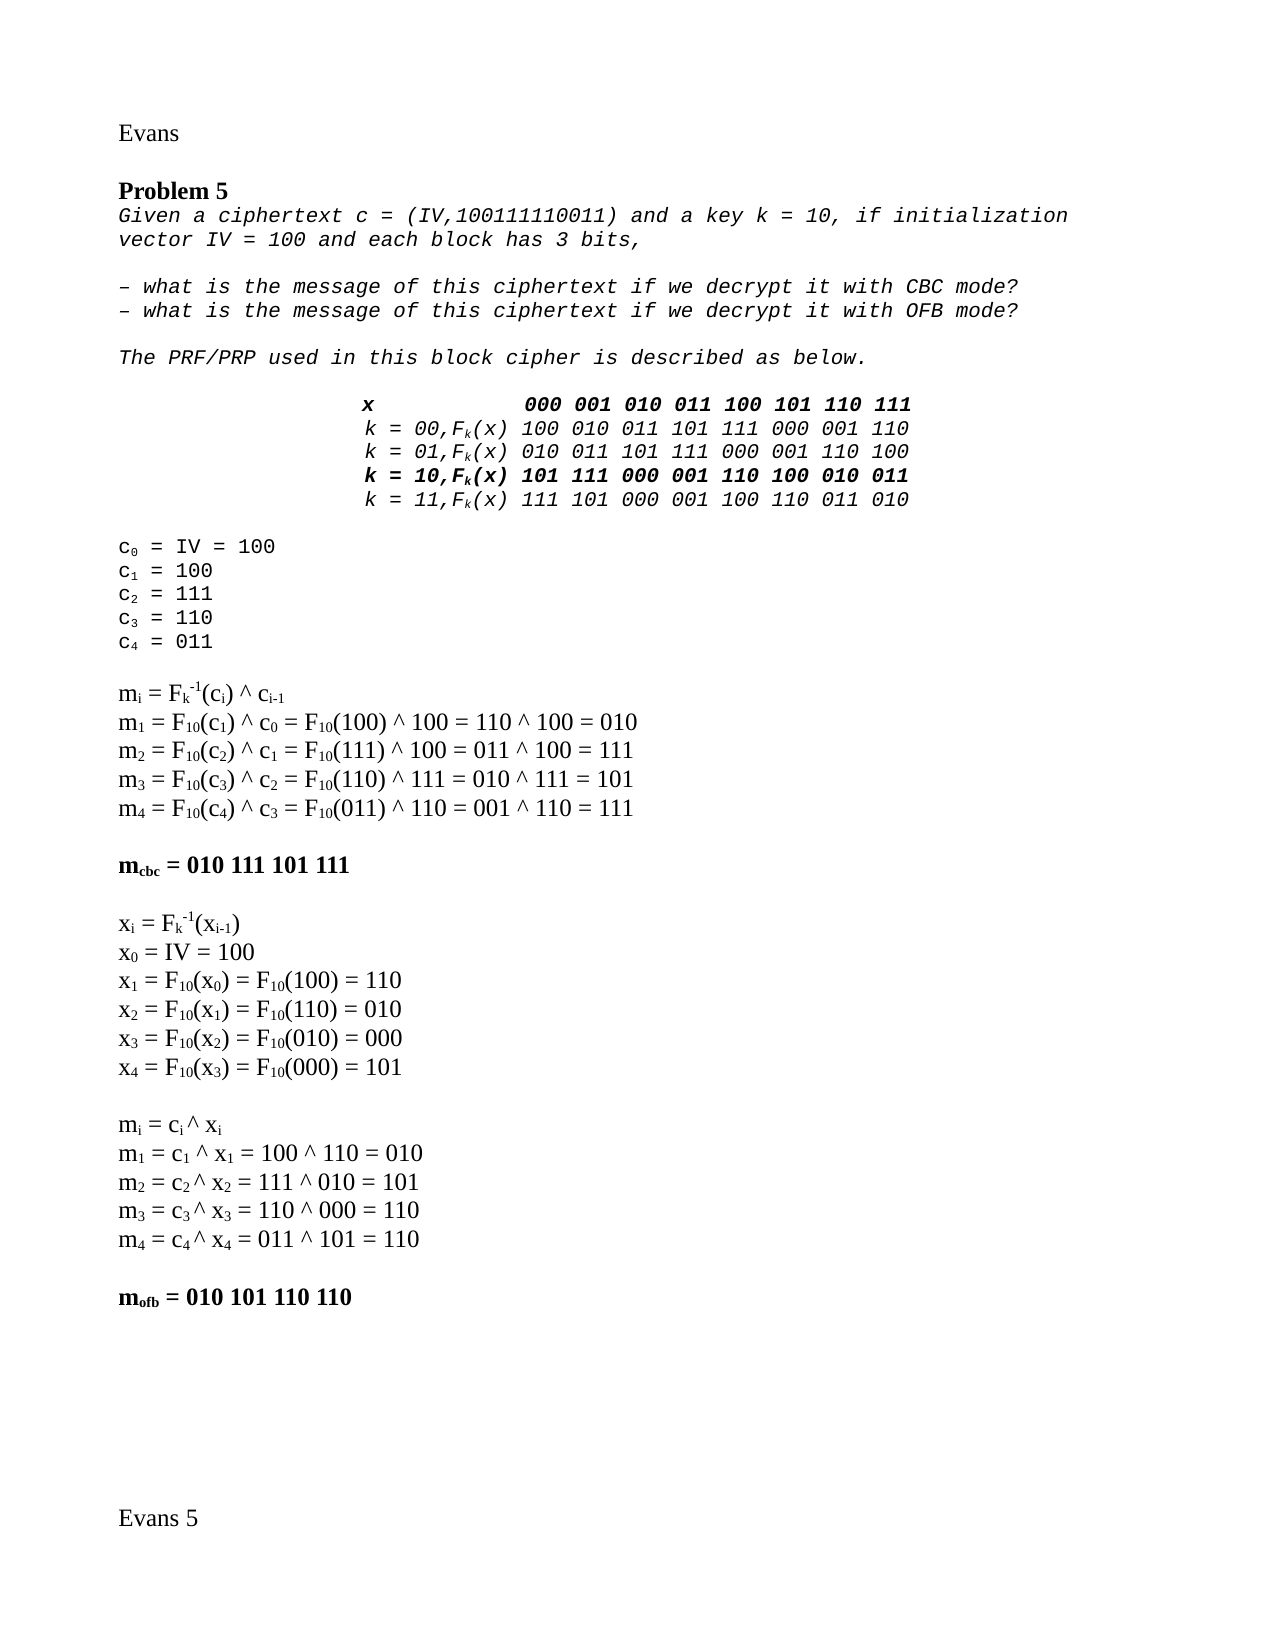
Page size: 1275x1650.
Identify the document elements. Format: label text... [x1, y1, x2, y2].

text m1 = F10(c1) ^ c0 = F10(100) ^ 100 = 110 ^ 100 = 010 [118, 707, 1157, 736]
text c2 = 111 [118, 583, 1157, 607]
text x2 = F10(x1) = F10(110) = 010 [118, 994, 1157, 1023]
text Problem 5 [118, 176, 1157, 205]
text – what is the message of this ciphertext if we decrypt it with CBC mode? [118, 276, 1157, 300]
text m4 = c4 ^ x4 = 011 ^ 101 = 110 [118, 1224, 1157, 1253]
text k = 00,Fk(x) 100 010 011 101 111 000 001 110 [118, 418, 1157, 442]
text x4 = F10(x3) = F10(000) = 101 [118, 1052, 1157, 1081]
text mofb = 010 101 110 110 [118, 1282, 1157, 1311]
text mcbc = 010 111 101 111 [118, 851, 1157, 879]
text x1 = F10(x0) = F10(100) = 110 [118, 966, 1157, 994]
text k = 10,Fk(x) 101 111 000 001 110 100 010 011 [118, 465, 1157, 489]
text m1 = c1 ^ x1 = 100 ^ 110 = 010 [118, 1138, 1157, 1167]
text m2 = c2 ^ x2 = 111 ^ 010 = 101 [118, 1167, 1157, 1196]
text mi = ci ^ xi [118, 1109, 1157, 1138]
text m2 = F10(c2) ^ c1 = F10(111) ^ 100 = 011 ^ 100 = 111 [118, 736, 1157, 764]
text m3 = F10(c3) ^ c2 = F10(110) ^ 111 = 010 ^ 111 = 101 [118, 764, 1157, 793]
text c1 = 100 [118, 560, 1157, 583]
text – what is the message of this ciphertext if we decrypt it with OFB mode? [118, 300, 1157, 323]
text c4 = 011 [118, 631, 1157, 654]
text xi = Fk-1(xi-1) [118, 908, 1157, 937]
text m3 = c3 ^ x3 = 110 ^ 000 = 110 [118, 1196, 1157, 1224]
text k = 11,Fk(x) 111 101 000 001 100 110 011 010 [118, 489, 1157, 512]
text Given a ciphertext c = (IV,100111110011) and a key k = 10, if initialization vector IV = 100 and each block has 3 bits, [118, 205, 1157, 252]
text k = 01,Fk(x) 010 011 101 111 000 001 110 100 [118, 442, 1157, 465]
text The PRF/PRP used in this block cipher is described as below. [118, 347, 1157, 371]
text c3 = 110 [118, 607, 1157, 631]
text m4 = F10(c4) ^ c3 = F10(011) ^ 110 = 001 ^ 110 = 111 [118, 793, 1157, 822]
text x0 = IV = 100 [118, 937, 1157, 966]
text x3 = F10(x2) = F10(010) = 000 [118, 1023, 1157, 1052]
text x 000 001 010 011 100 101 110 111 [118, 394, 1157, 418]
text c0 = IV = 100 [118, 536, 1157, 560]
text mi = Fk-1(ci) ^ ci-1 [118, 678, 1157, 707]
